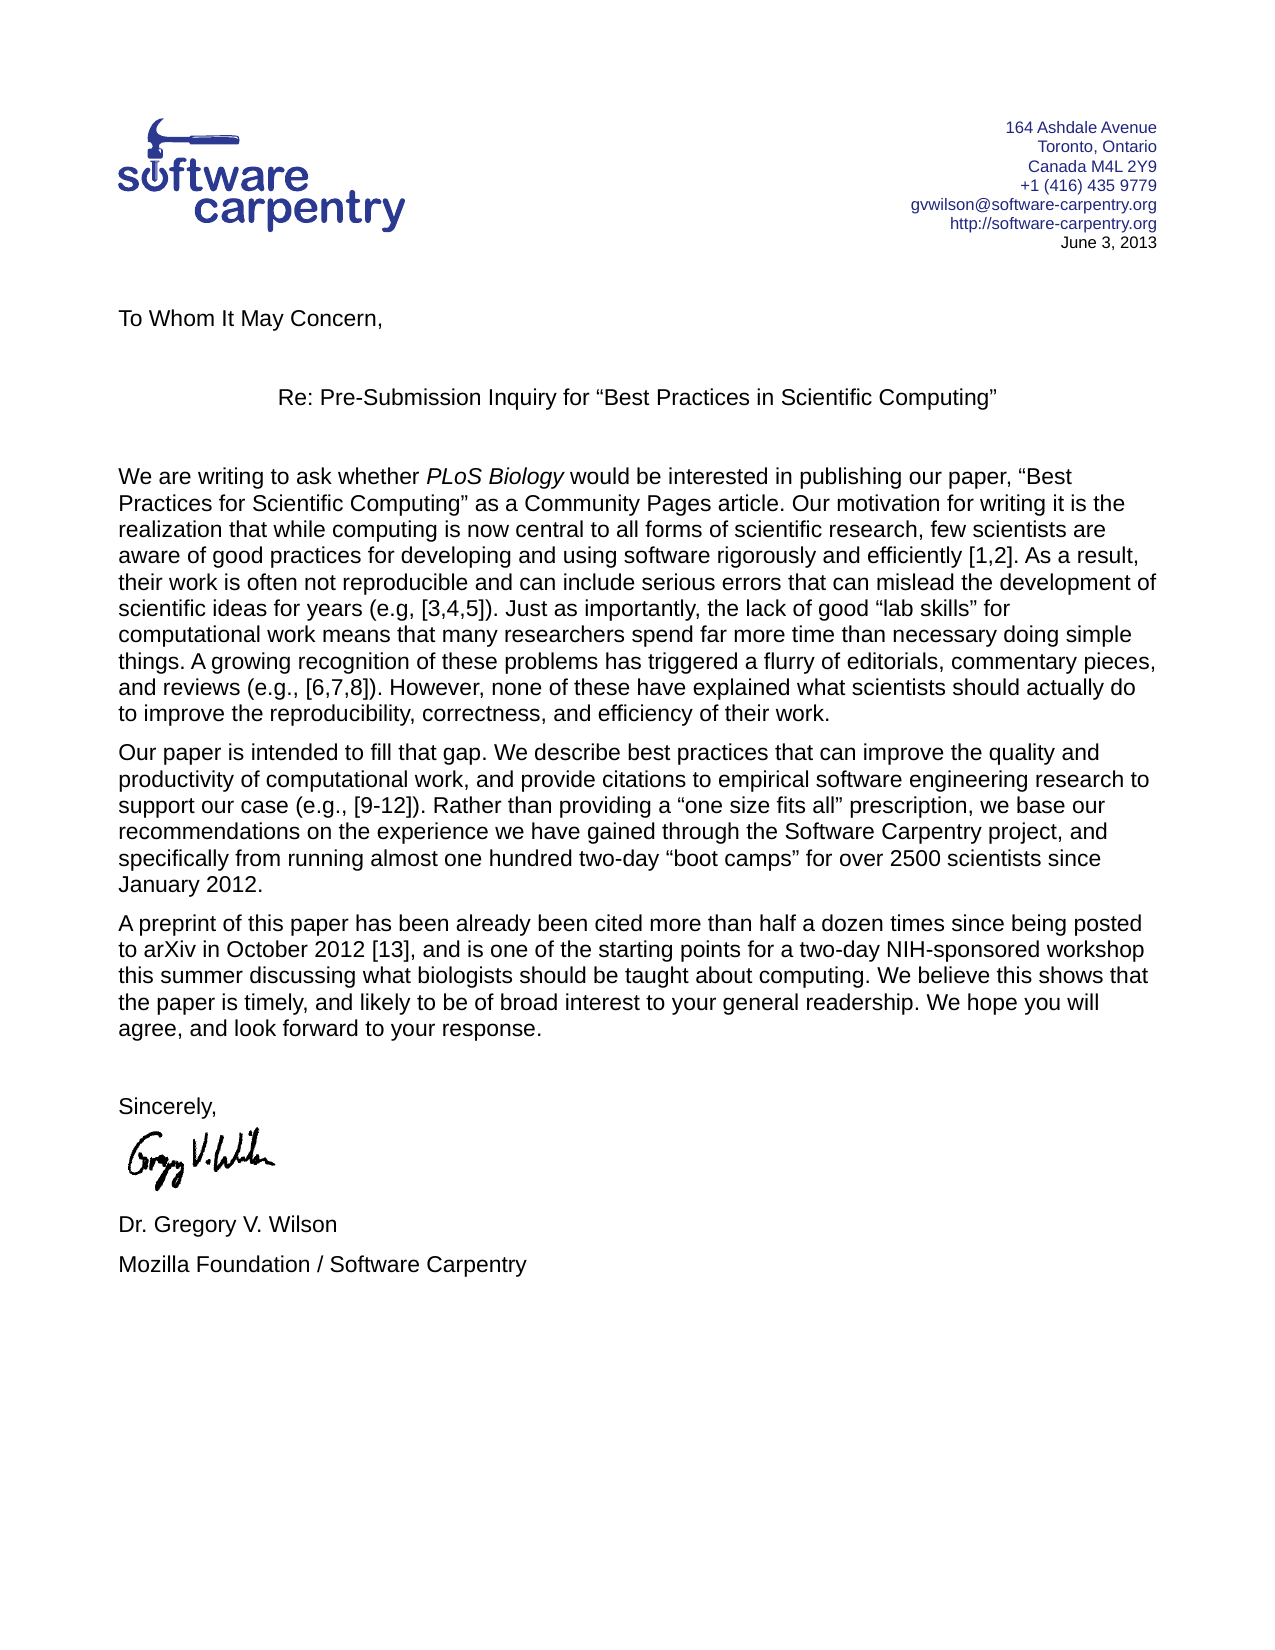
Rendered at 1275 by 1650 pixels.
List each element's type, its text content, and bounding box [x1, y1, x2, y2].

text 164 Ashdale Avenue [157, 118, 1157, 137]
text [118, 195, 349, 214]
text Our paper is intended to fill that gap. We describe best practices that can improve the quality and productivity of computational work, and provide citations to empirical software engineering research to support our case (e.g., [9-12]). Rather than providing a “one size fits all” prescription, we base our recommendations on the experience we have gained through the Software Carpentry project, and specifically from running almost one hundred two-day “boot camps” for over 2500 scientists since January 2012. [118, 739, 1157, 897]
text [118, 118, 159, 137]
text Re: Pre-Submission Inquiry for “Best Practices in Scientific Computing” [118, 384, 1157, 410]
picture [123, 1121, 286, 1195]
text Canada M4L 2Y9 [118, 156, 1157, 176]
text Mozilla Foundation / Software Carpentry [118, 1251, 1157, 1277]
text We are writing to ask whether PLoS Biology would be interested in publishing our paper, “Best Practices for Scientific Computing” as a Community Pages article. Our motivation for writing it is the realization that while computing is now central to all forms of scientific research, few scientists are aware of good practices for developing and using software rigorously and efficiently [1,2]. As a result, their work is often not reproducible and can include serious errors that can mislead the development of scientific ideas for years (e.g, [3,4,5]). Just as importantly, the lack of good “lab skills” for computational work means that many researchers spend far more time than necessary doing simple things. A growing recognition of these problems has triggered a flurry of editorials, commentary pieces, and reviews (e.g., [6,7,8]). However, none of these have explained what scientists should actually do to improve the reproducibility, correctness, and efficiency of their work. [118, 463, 1157, 727]
text +1 (416) 435 9779 [118, 176, 1157, 195]
text Dr. Gregory V. Wilson [118, 1211, 1157, 1238]
text gvwilson@software-carpentry.org [356, 195, 1157, 214]
text A preprint of this paper has been already been cited more than half a dozen times since being posted to arXiv in October 2012 [13], and is one of the starting points for a two-day NIH-sponsored workshop this summer discussing what biologists should be taught about computing. We believe this shows that the paper is timely, and likely to be of broad interest to your general readership. We hope you will agree, and look forward to your response. [118, 910, 1157, 1042]
text Sincerely, [118, 1093, 1157, 1119]
text http://software-carpentry.org [390, 214, 1157, 233]
text Toronto, Ontario [160, 137, 1157, 156]
text To Whom It May Concern, [118, 305, 1157, 331]
text [271, 214, 390, 233]
text June 3, 2013 [118, 233, 1157, 252]
text [118, 214, 269, 233]
text [118, 137, 152, 156]
